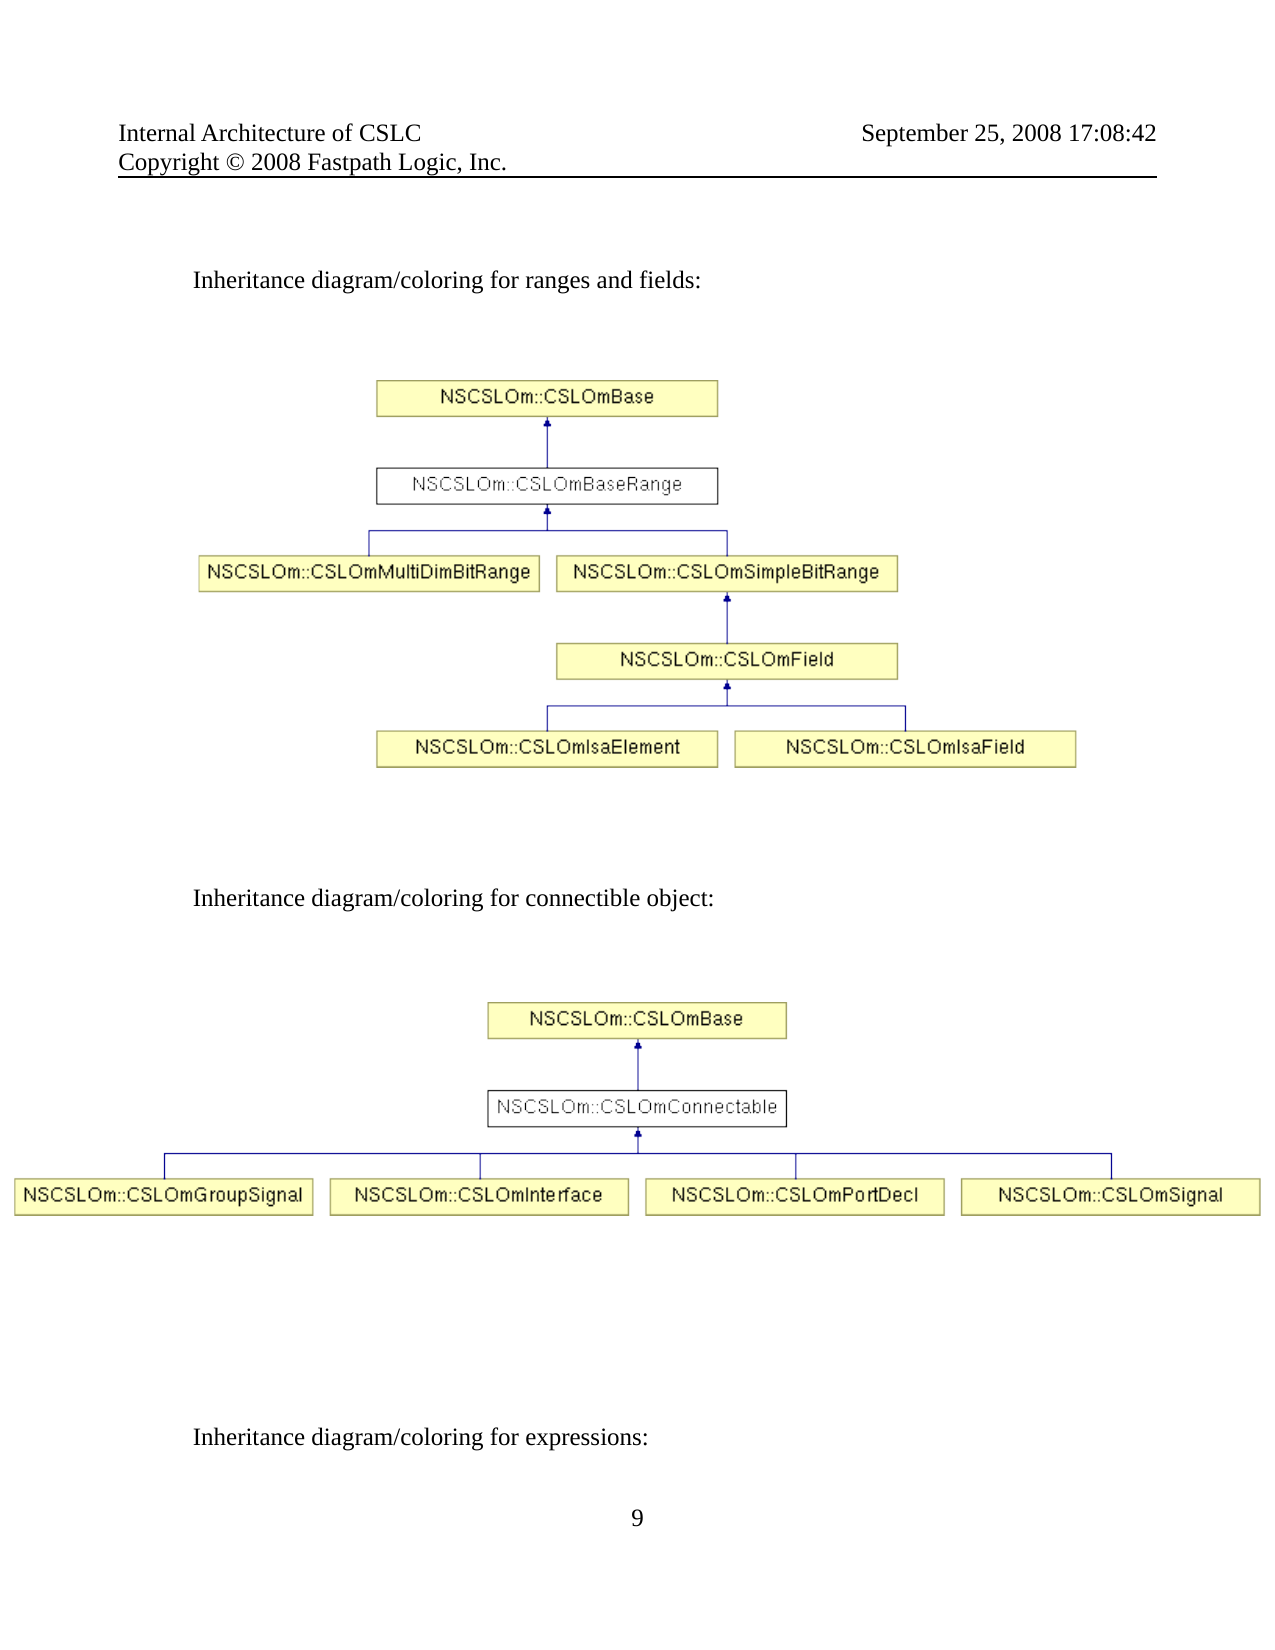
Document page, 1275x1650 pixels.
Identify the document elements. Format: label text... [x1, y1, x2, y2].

picture [198, 380, 1077, 768]
text Inheritance diagram/coloring for expressions: [118, 1422, 1157, 1450]
picture [14, 1002, 1261, 1216]
text Inheritance diagram/coloring for ranges and fields: [118, 265, 1157, 294]
text Inheritance diagram/coloring for connectible object: [118, 883, 1157, 911]
